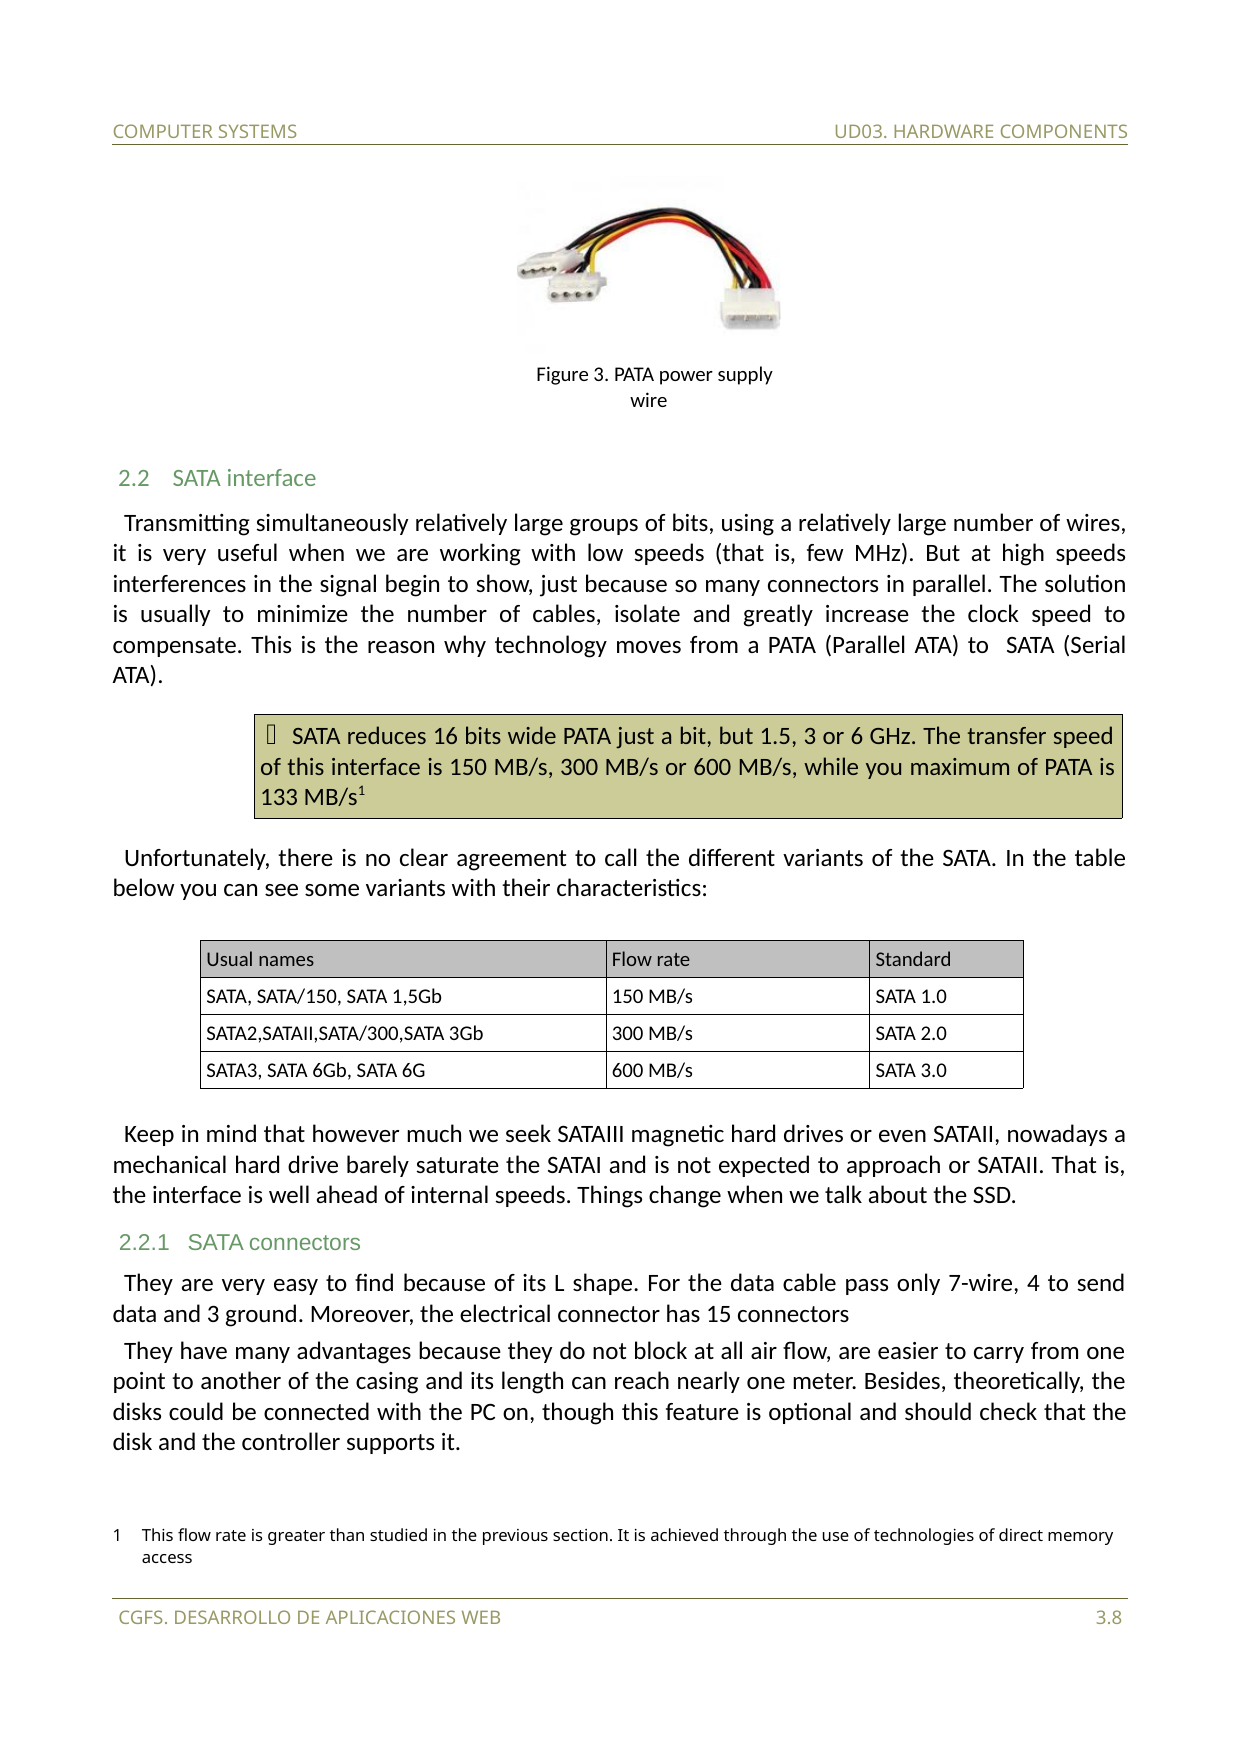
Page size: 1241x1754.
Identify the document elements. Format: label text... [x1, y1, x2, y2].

table_cell 600 MB/s [607, 1052, 869, 1088]
text Transmitting simultaneously relatively large groups of bits, using a relatively large number of wires, it is very useful when we are working with low speeds (that is, few MHz). But at high speeds interferences in the signal begin to show, just because so many connectors in parallel. The solution is usually to minimize the number of cables, isolate and greatly increase the clock speed to compensate. This is the reason why technology moves from a PATA (Parallel ATA) to SATA (Serial ATA). [112, 507, 1128, 690]
table_header Flow rate [607, 941, 869, 977]
table_cell 300 MB/s [607, 1015, 869, 1051]
table_header Usual names [201, 941, 606, 977]
table_cell SATA 1.0 [870, 978, 1023, 1014]
table_cell SATA3, SATA 6Gb, SATA 6G [201, 1052, 606, 1088]
subtitle SATA connectors [112, 1229, 1128, 1255]
text Keep in mind that however much we seek SATAIII magnetic hard drives or even SATAII, nowadays a mechanical hard drive barely saturate the SATAI and is not expected to approach or SATAII. That is, the interface is well ahead of internal speeds. Things change when we talk about the SSD. [112, 1118, 1128, 1210]
text This flow rate is greater than studied in the previous section. It is achieved through the use of technologies of direct memory access [112, 1523, 1128, 1569]
table_cell SATA 2.0 [870, 1015, 1023, 1051]
text They are very easy to find because of its L shape. For the data cable pass only 7-wire, 4 to send data and 3 ground. Moreover, the electrical connector has 15 connectors [112, 1267, 1128, 1328]
picture [516, 176, 781, 362]
table_cell 150 MB/s [607, 978, 869, 1014]
text They have many advantages because they do not block at all air flow, are easier to carry from one point to another of the casing and its length can reach nearly one meter. Besides, theoretically, the disks could be connected with the PC on, though this feature is optional and should check that the disk and the controller supports it. [112, 1335, 1128, 1457]
table_cell SATA 3.0 [870, 1052, 1023, 1088]
text  SATA reduces 16 bits wide PATA just a bit, but 1.5, 3 or 6 GHz. The transfer speed of this interface is 150 MB/s, 300 MB/s or 600 MB/s, while you maximum of PATA is 133 MB/s [255, 715, 1122, 818]
table_cell SATA, SATA/150, SATA 1,5Gb [201, 978, 606, 1014]
text Unfortunately, there is no clear agreement to call the different variants of the SATA. In the table below you can see some variants with their characteristics: [112, 842, 1128, 903]
table_header Standard [870, 941, 1023, 977]
table_cell SATA2,SATAII,SATA/300,SATA 3Gb [201, 1015, 606, 1051]
text Figure 3. PATA power supply wire [517, 362, 780, 412]
subtitle SATA interface [112, 462, 1128, 492]
